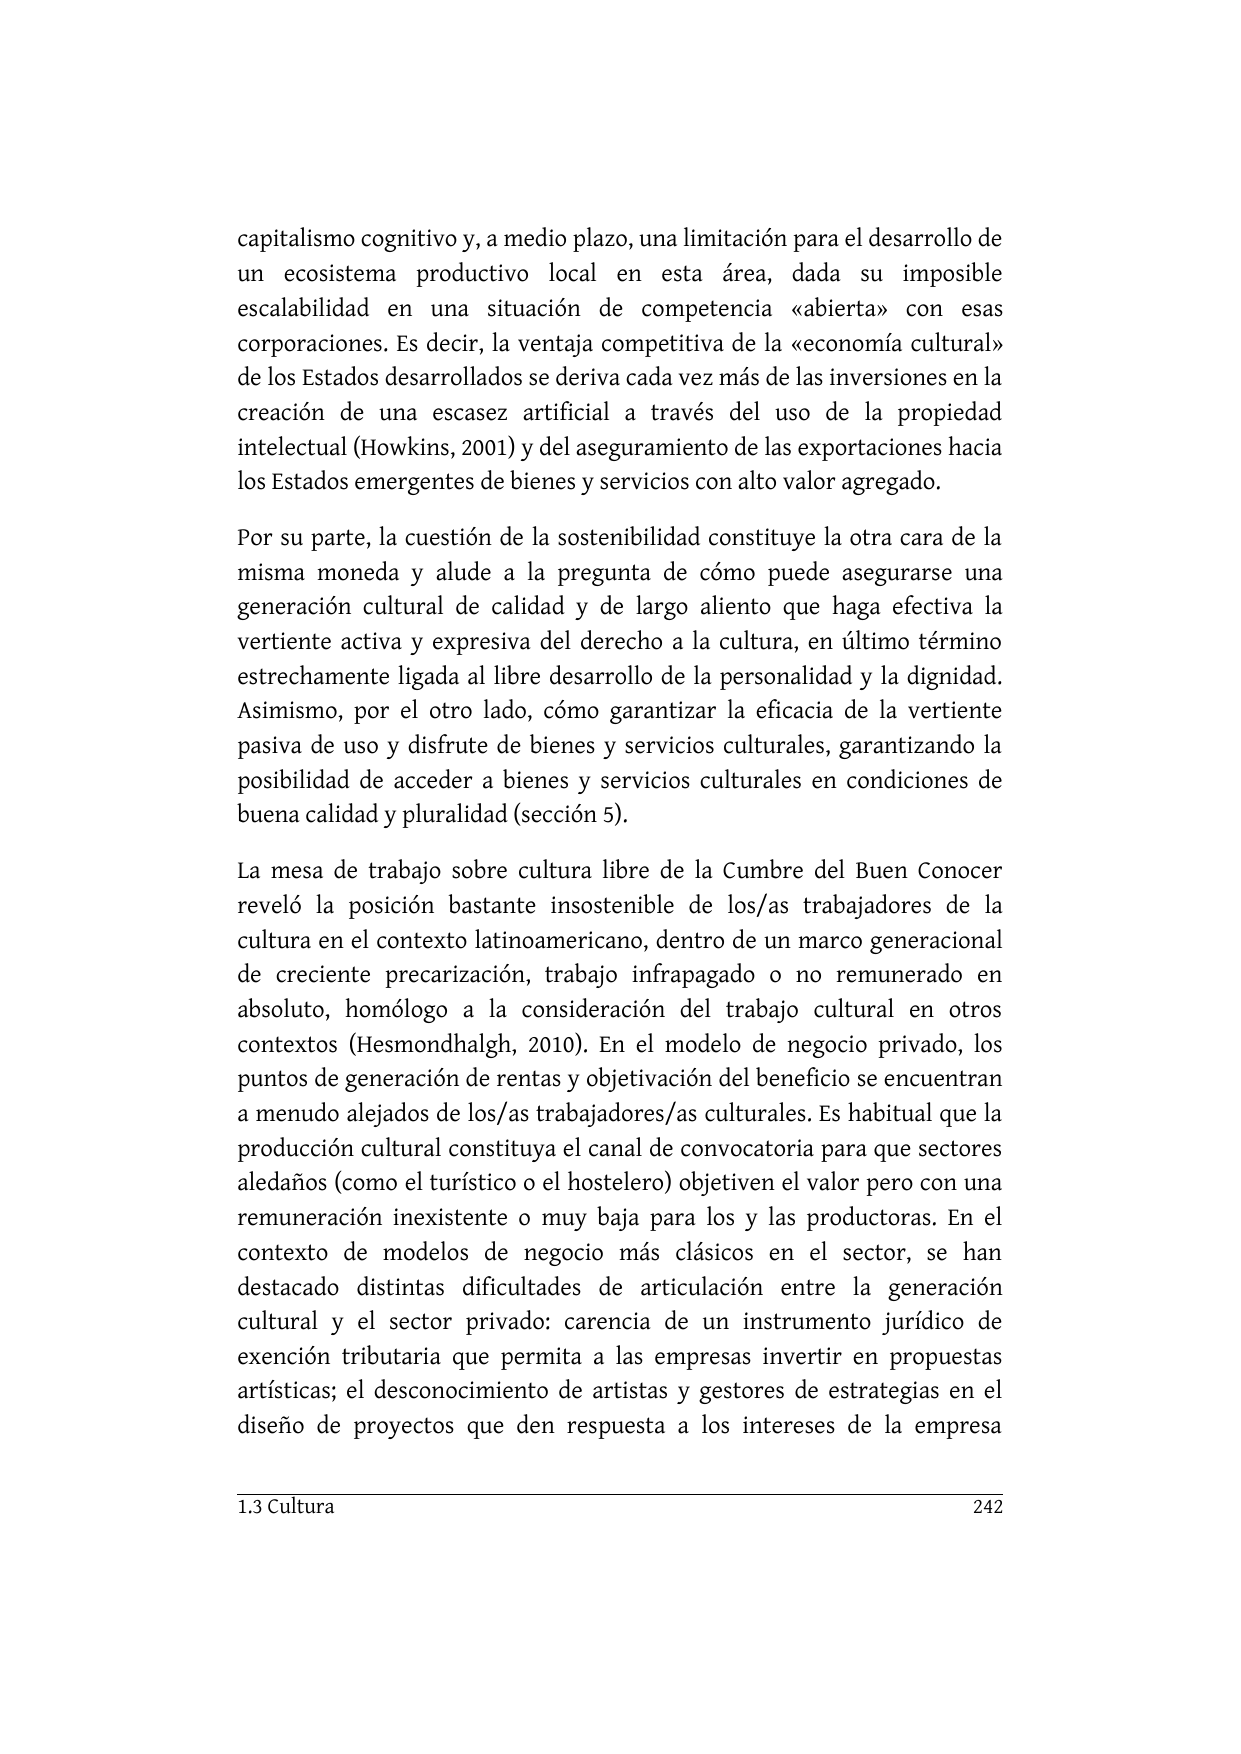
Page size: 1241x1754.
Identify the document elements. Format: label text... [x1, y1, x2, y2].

text capitalismo cognitivo y, a medio plazo, una limitación para el desarrollo de un ecosistema productivo local en esta área, dada su imposible escalabilidad en una situación de competencia «abierta» con esas corporaciones. Es decir, la ventaja competitiva de la «economía cultural» de los Estados desarrollados se deriva cada vez más de las inversiones en la creación de una escasez artificial a través del uso de la propiedad intelectual (Howkins, 2001) y del aseguramiento de las exportaciones hacia los Estados emergentes de bienes y servicios con alto valor agregado. [237, 225, 1003, 497]
text La mesa de trabajo sobre cultura libre de la Cumbre del Buen Conocer reveló la posición bastante insostenible de los/as trabajadores de la cultura en el contexto latinoamericano, dentro de un marco generacional de creciente precarización, trabajo infrapagado o no remunerado en absoluto, homólogo a la consideración del trabajo cultural en otros contextos (Hesmondhalgh, 2010). En el modelo de negocio privado, los puntos de generación de rentas y objetivación del beneficio se encuentran a menudo alejados de los/as trabajadores/as culturales. Es habitual que la producción cultural constituya el canal de convocatoria para que sectores aledaños (como el turístico o el hostelero) objetiven el valor pero con una remuneración inexistente o muy baja para los y las productoras. En el contexto de modelos de negocio más clásicos en el sector, se han destacado distintas dificultades de articulación entre la generación cultural y el sector privado: carencia de un instrumento jurídico de exención tributaria que permita a las empresas invertir en propuestas artísticas; el desconocimiento de artistas y gestores de estrategias en el diseño de proyectos que den respuesta a los intereses de la empresa privada; y en relación a lo anterior, la resistencia al control y uso que pudieran ejercer las empresas sobre las prácticas artísticas. Finalmente, se percibe que las experiencias de crowdfunding o de microfinancimiento a través de plataformas virtuales son contadas en Ecuador, debido a un desconocimiento generalizado de su forma de operación y a la desconfianza que aun representan los sistemas virtuales que involucran transacciones económicas. Todo ello las hace muy dependientes de la financiación pública, tanto para iniciativas emergentes como de mediana trayectoria. Por tanto, las formas de organizar la participación de las instituciones públicas y de los/as agentes culturales centrarán buena parte de las recomendaciones (sección 6). [237, 857, 1003, 1441]
text Por su parte, la cuestión de la sostenibilidad constituye la otra cara de la misma moneda y alude a la pregunta de cómo puede asegurarse una generación cultural de calidad y de largo aliento que haga efectiva la vertiente activa y expresiva del derecho a la cultura, en último término estrechamente ligada al libre desarrollo de la personalidad y la dignidad. Asimismo, por el otro lado, cómo garantizar la eficacia de la vertiente pasiva de uso y disfrute de bienes y servicios culturales, garantizando la posibilidad de acceder a bienes y servicios culturales en condiciones de buena calidad y pluralidad (sección 5). [237, 523, 1003, 830]
